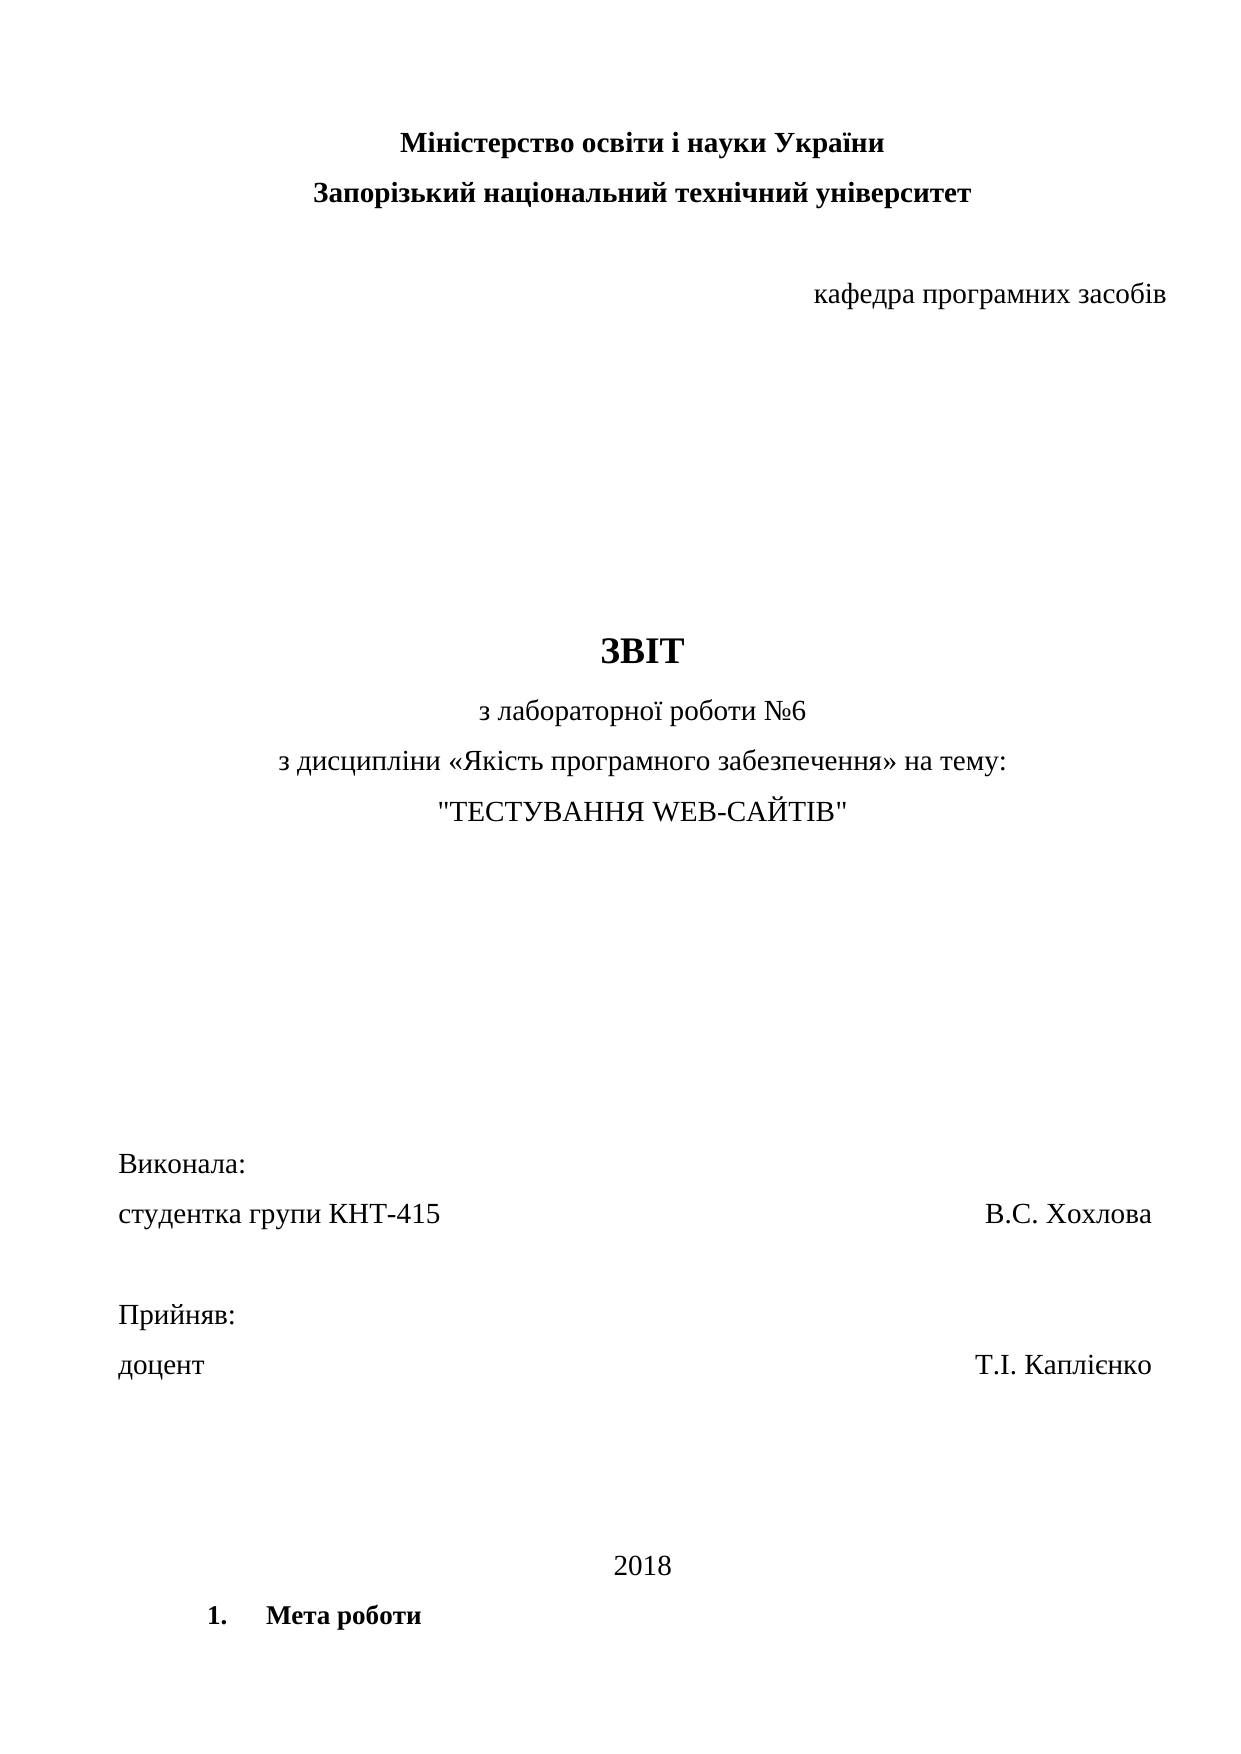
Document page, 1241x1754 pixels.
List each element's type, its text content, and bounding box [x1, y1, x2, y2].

text ЗВІТ [118, 628, 1167, 672]
text доцент Т.І. Каплієнко [118, 1347, 1167, 1381]
text Прийняв: [118, 1297, 1167, 1330]
text 2018 [118, 1548, 1167, 1582]
text студентка групи КНТ-415 В.С. Хохлова [118, 1196, 1167, 1230]
text Запорізький національний технічний університет [118, 176, 1167, 209]
text Виконала: [118, 1146, 1167, 1179]
list Мета роботи [118, 1599, 1167, 1630]
text "ТЕСТУВАННЯ WEB-САЙТІВ" [118, 794, 1167, 827]
text з лабораторної роботи №6 [118, 693, 1167, 727]
text з дисципліни «Якість програмного забезпечення» на тему: [118, 743, 1167, 777]
text Міністерство освіти і науки України [118, 125, 1167, 159]
text кафедра програмних засобів [118, 276, 1167, 310]
